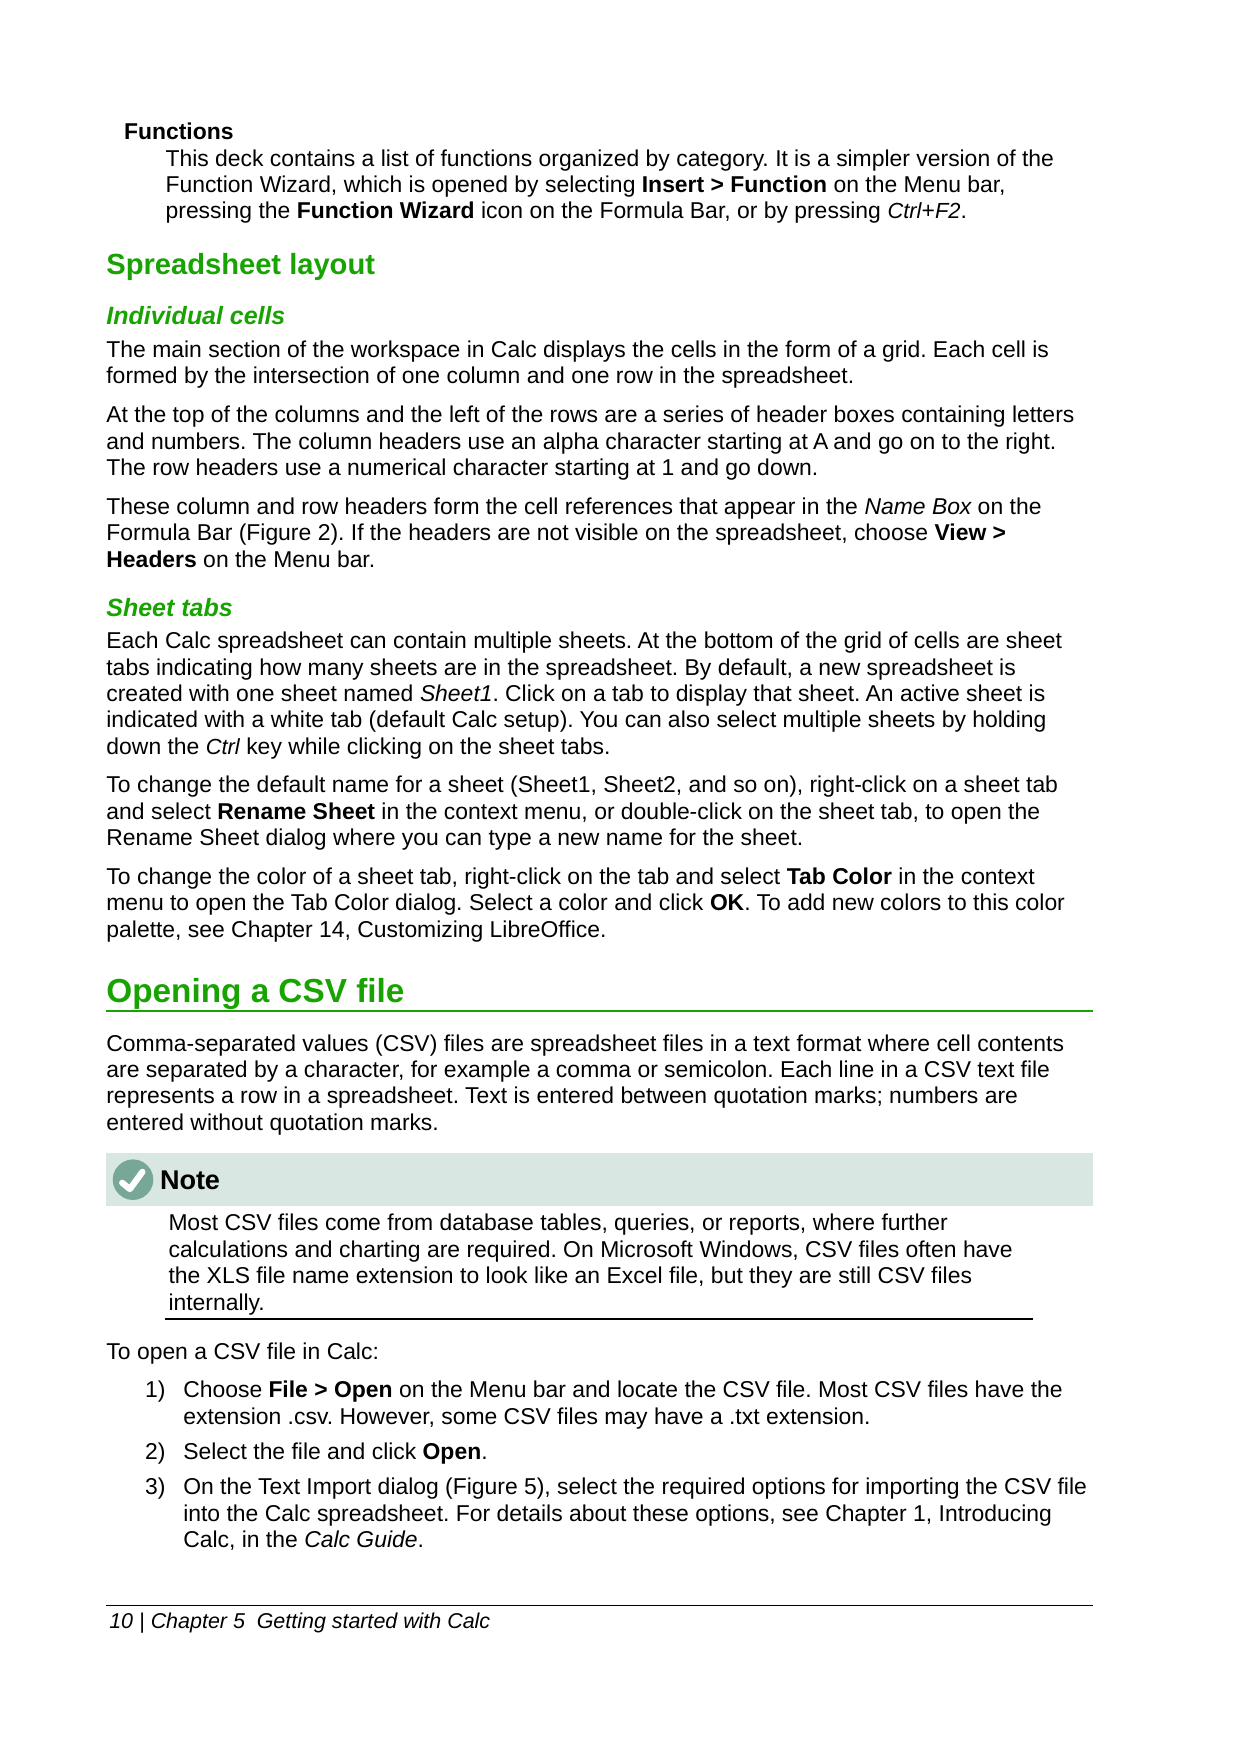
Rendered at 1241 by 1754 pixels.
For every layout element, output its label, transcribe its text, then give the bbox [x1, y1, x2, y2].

text Each Calc spreadsheet can contain multiple sheets. At the bottom of the grid of cells are sheet tabs indicating how many sheets are in the spreadsheet. By default, a new spreadsheet is created with one sheet named Sheet1. Click on a tab to display that sheet. An active sheet is indicated with a white tab (default Calc setup). You can also select multiple sheets by holding down the Ctrl key while clicking on the sheet tabs. [106, 627, 1093, 759]
list Choose File > Open on the Menu bar and locate the CSV file. Most CSV files have the extension .csv. However, some CSV files may have a .txt extension. [165, 1376, 1093, 1429]
text The main section of the workspace in Calc displays the cells in the form of a grid. Each cell is formed by the intersection of one column and one row in the spreadsheet. [106, 336, 1093, 389]
text This deck contains a list of functions organized by category. It is a simpler version of the Function Wizard, which is opened by selecting Insert > Function on the Menu bar, pressing the Function Wizard icon on the Formula Bar, or by pressing Ctrl+F2. [165, 144, 1093, 223]
subtitle Spreadsheet layout [106, 247, 1093, 281]
text Functions [124, 118, 1093, 144]
list To open a CSV file in Calc: [106, 1338, 1093, 1364]
text At the top of the columns and the left of the rows are a series of header boxes containing letters and numbers. The column headers use an alpha character starting at A and go on to the right. The row headers use a numerical character starting at 1 and go down. [106, 401, 1093, 480]
text These column and row headers form the cell references that appear in the Name Box on the Formula Bar (Figure 2). If the headers are not visible on the spreadsheet, choose View > Headers on the Menu bar. [106, 493, 1093, 572]
list On the Text Import dialog (Figure 5), select the required options for importing the CSV file into the Calc spreadsheet. For details about these options, see Chapter 1, Introducing Calc, in the Calc Guide. [165, 1473, 1093, 1552]
text To change the default name for a sheet (Sheet1, Sheet2, and so on), right-click on a sheet tab and select Rename Sheet in the context menu, or double-click on the sheet tab, to open the Rename Sheet dialog where you can type a new name for the sheet. [106, 771, 1093, 851]
subtitle Sheet tabs [106, 592, 1093, 621]
list Select the file and click Open. [165, 1438, 1093, 1464]
subtitle Individual cells [106, 301, 1093, 330]
subtitle Opening a CSV file [106, 972, 1093, 1010]
text To change the color of a sheet tab, right-click on the tab and select Tab Color in the context menu to open the Tab Color dialog. Select a color and click OK. To add new colors to this color palette, see Chapter 14, Customizing LibreOffice. [106, 863, 1093, 942]
text Most CSV files come from database tables, queries, or reports, where further calculations and charting are required. On Microsoft Windows, CSV files often have the XLS file name extension to look like an Excel file, but they are still CSV files internally. [165, 1206, 1033, 1318]
text Comma-separated values (CSV) files are spreadsheet files in a text format where cell contents are separated by a character, for example a comma or semicolon. Each line in a CSV text file represents a row in a spreadsheet. Text is entered between quotation marks; numbers are entered without quotation marks. [106, 1030, 1093, 1135]
subtitle Note [106, 1153, 1093, 1206]
